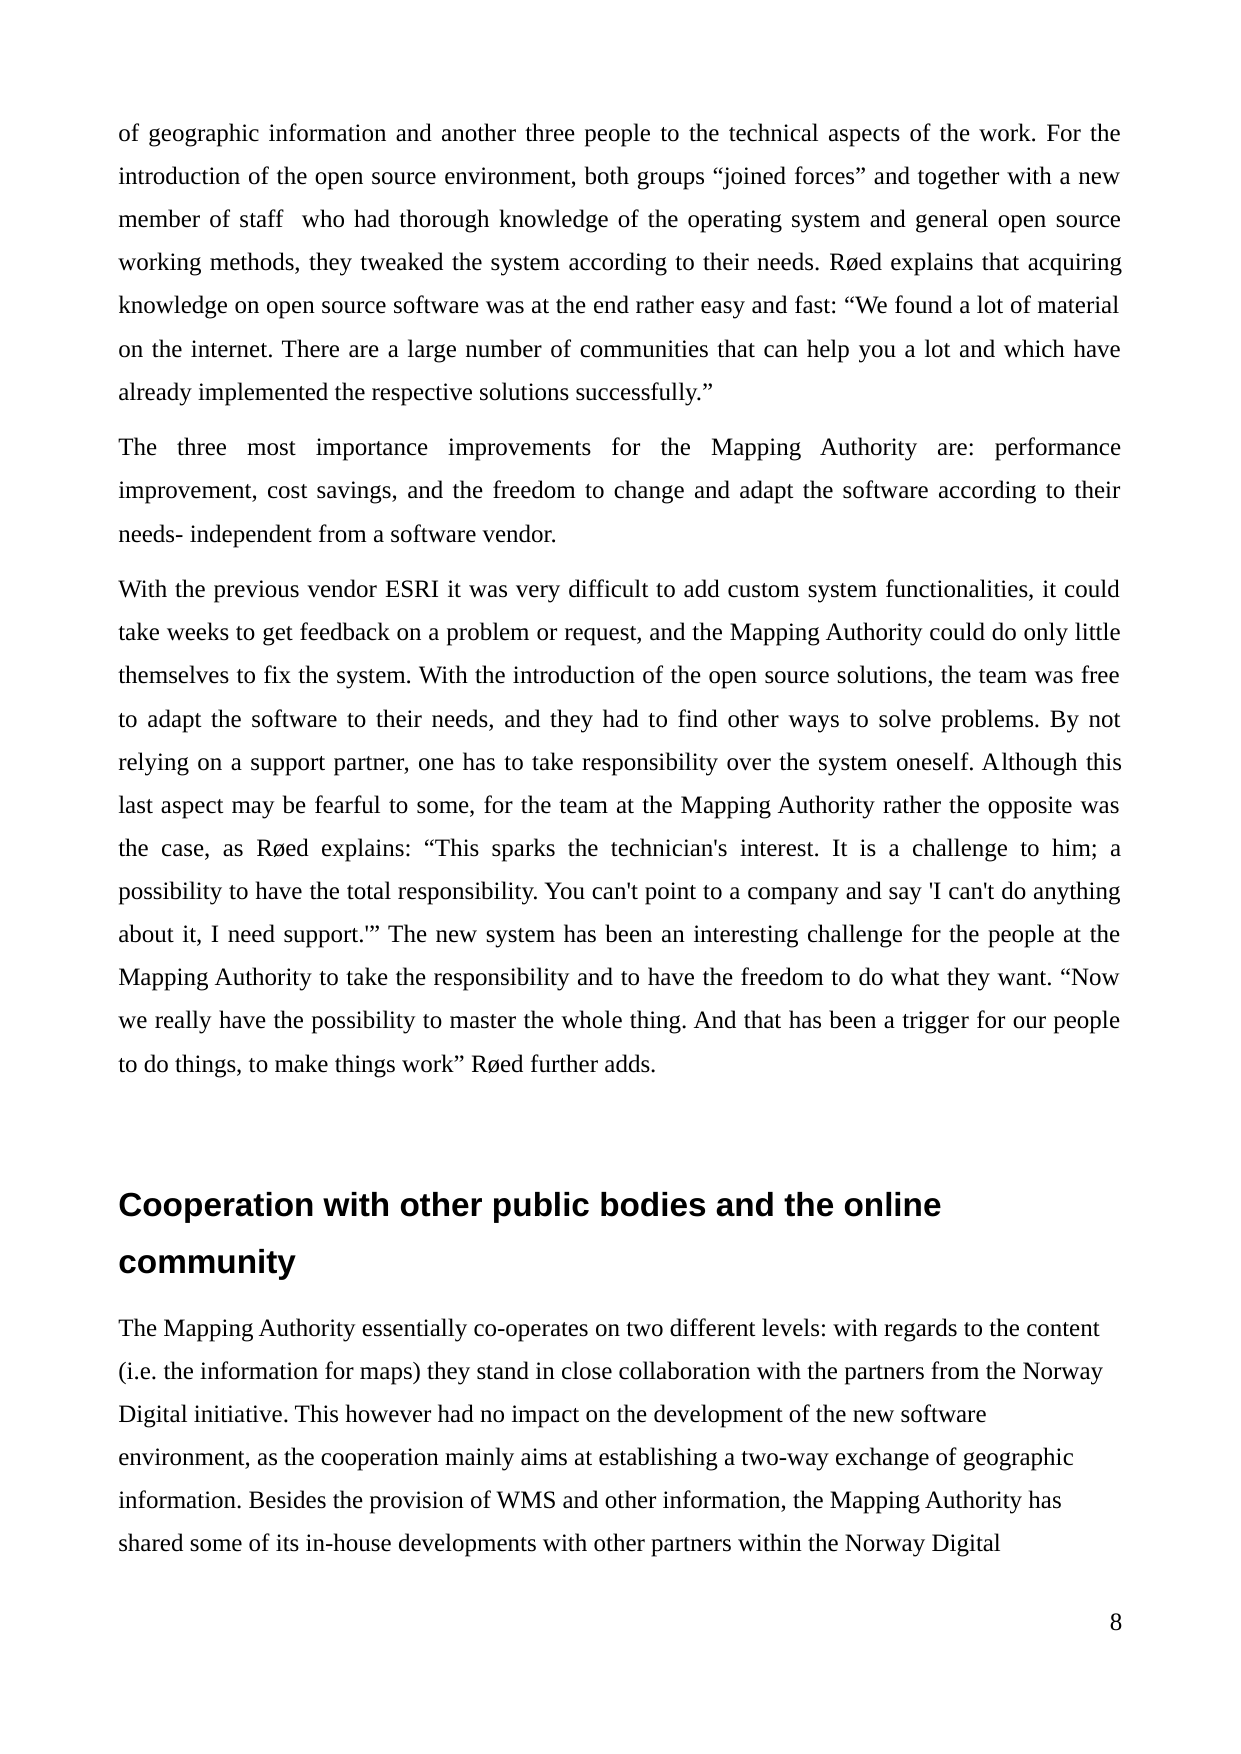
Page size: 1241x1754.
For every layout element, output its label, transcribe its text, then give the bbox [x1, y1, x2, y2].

subtitle Cooperation with other public bodies and the online community [118, 1185, 1122, 1281]
text of geographic information and another three people to the technical aspects of the work. For the introduction of the open source environment, both groups “joined forces” and together with a new member of staff who had thorough knowledge of the operating system and general open source working methods, they tweaked the system according to their needs. Røed explains that acquiring knowledge on open source software was at the end rather easy and fast: “We found a lot of material on the internet. There are a large number of communities that can help you a lot and which have already implemented the respective solutions successfully.” [118, 118, 1122, 406]
text The Mapping Authority essentially co-operates on two different levels: with regards to the content (i.e. the information for maps) they stand in close collaboration with the partners from the Norway Digital initiative. This however had no impact on the development of the new software environment, as the cooperation mainly aims at establishing a two-way exchange of geographic information. Besides the provision of WMS and other information, the Mapping Authority has shared some of its in-house developments with other partners within the Norway Digital [118, 1313, 1122, 1557]
text The three most importance improvements for the Mapping Authority are: performance improvement, cost savings, and the freedom to change and adapt the software according to their needs- independent from a software vendor. [118, 432, 1122, 547]
text With the previous vendor ESRI it was very difficult to add custom system functionalities, it could take weeks to get feedback on a problem or request, and the Mapping Authority could do only little themselves to fix the system. With the introduction of the open source solutions, the team was free to adapt the software to their needs, and they had to find other ways to solve problems. By not relying on a support partner, one has to take responsibility over the system oneself. Although this last aspect may be fearful to some, for the team at the Mapping Authority rather the opposite was the case, as Røed explains: “This sparks the technician's interest. It is a challenge to him; a possibility to have the total responsibility. You can't point to a company and say 'I can't do anything about it, I need support.'” The new system has been an interesting challenge for the people at the Mapping Authority to take the responsibility and to have the freedom to do what they want. “Now we really have the possibility to master the whole thing. And that has been a trigger for our people to do things, to make things work” Røed further adds. [118, 574, 1122, 1077]
